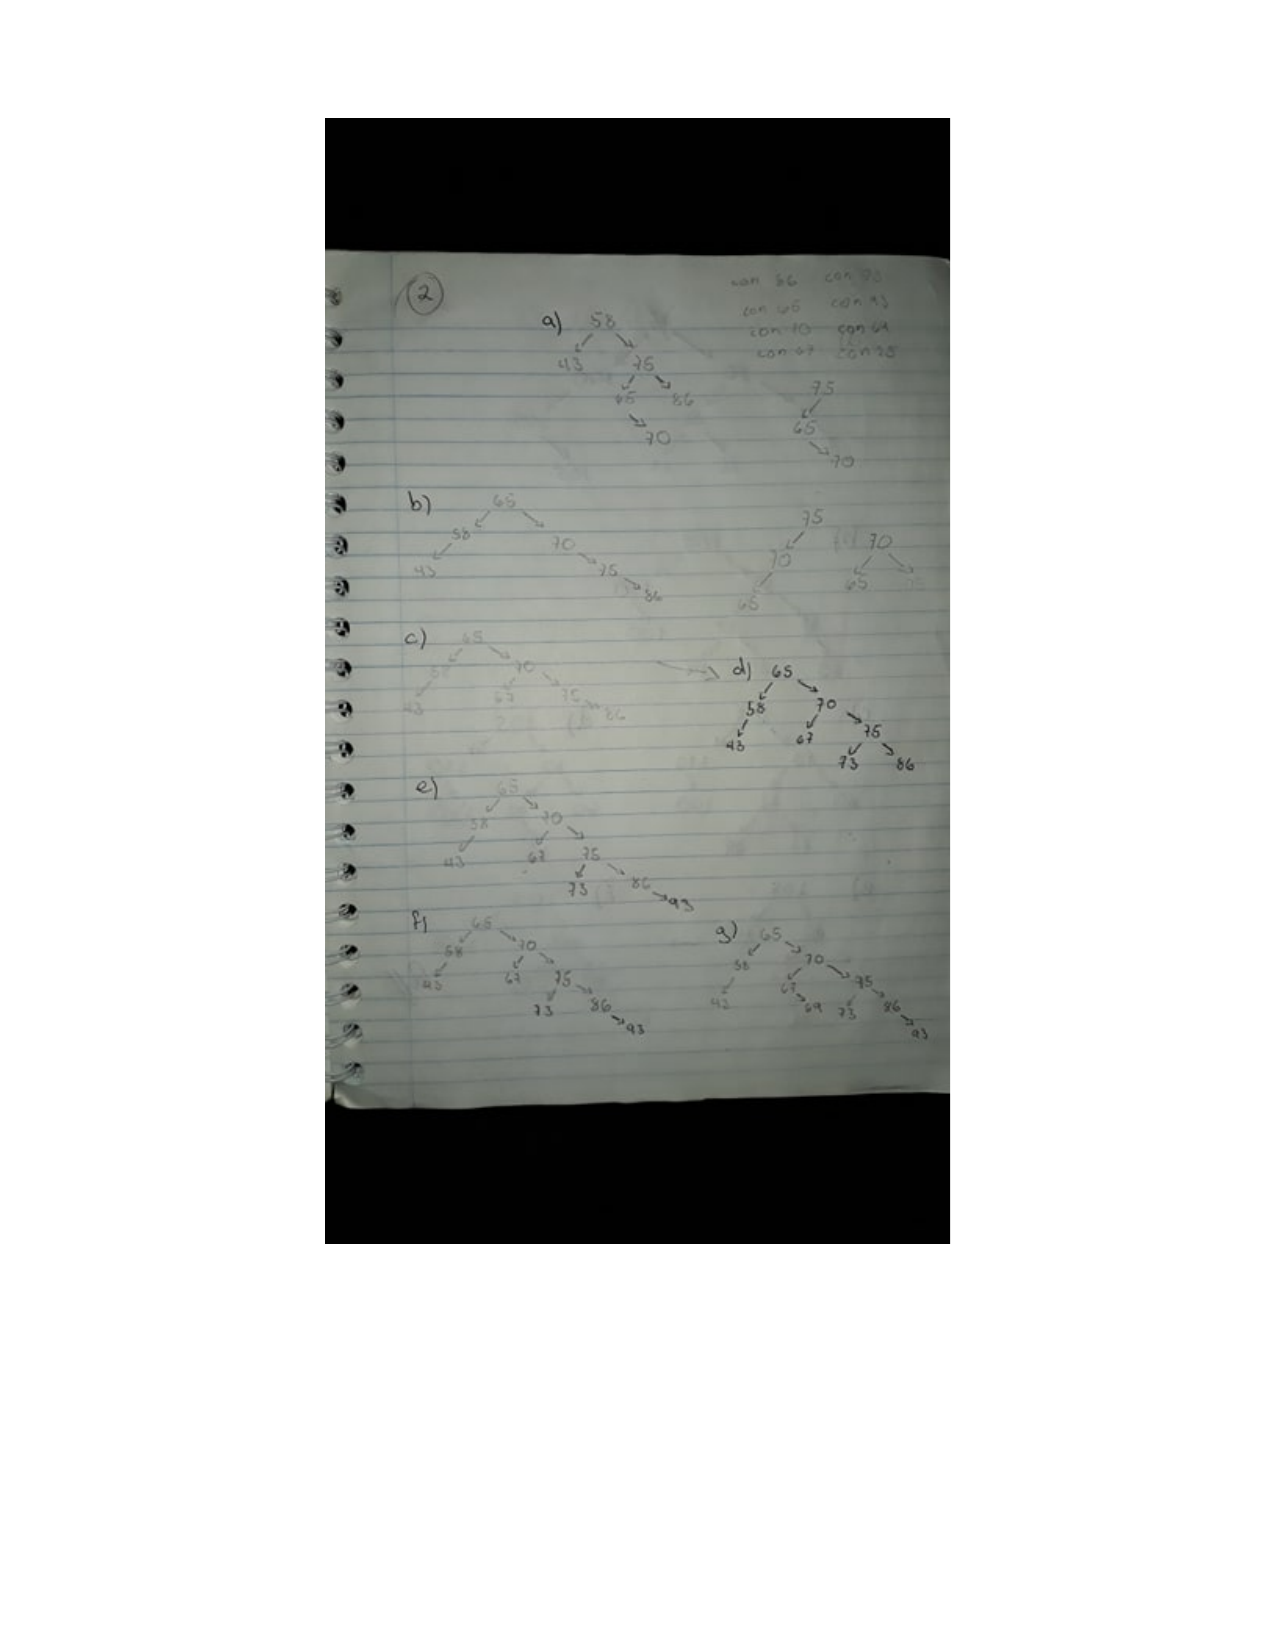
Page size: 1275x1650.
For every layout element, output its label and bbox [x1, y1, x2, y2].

picture [325, 118, 951, 1244]
